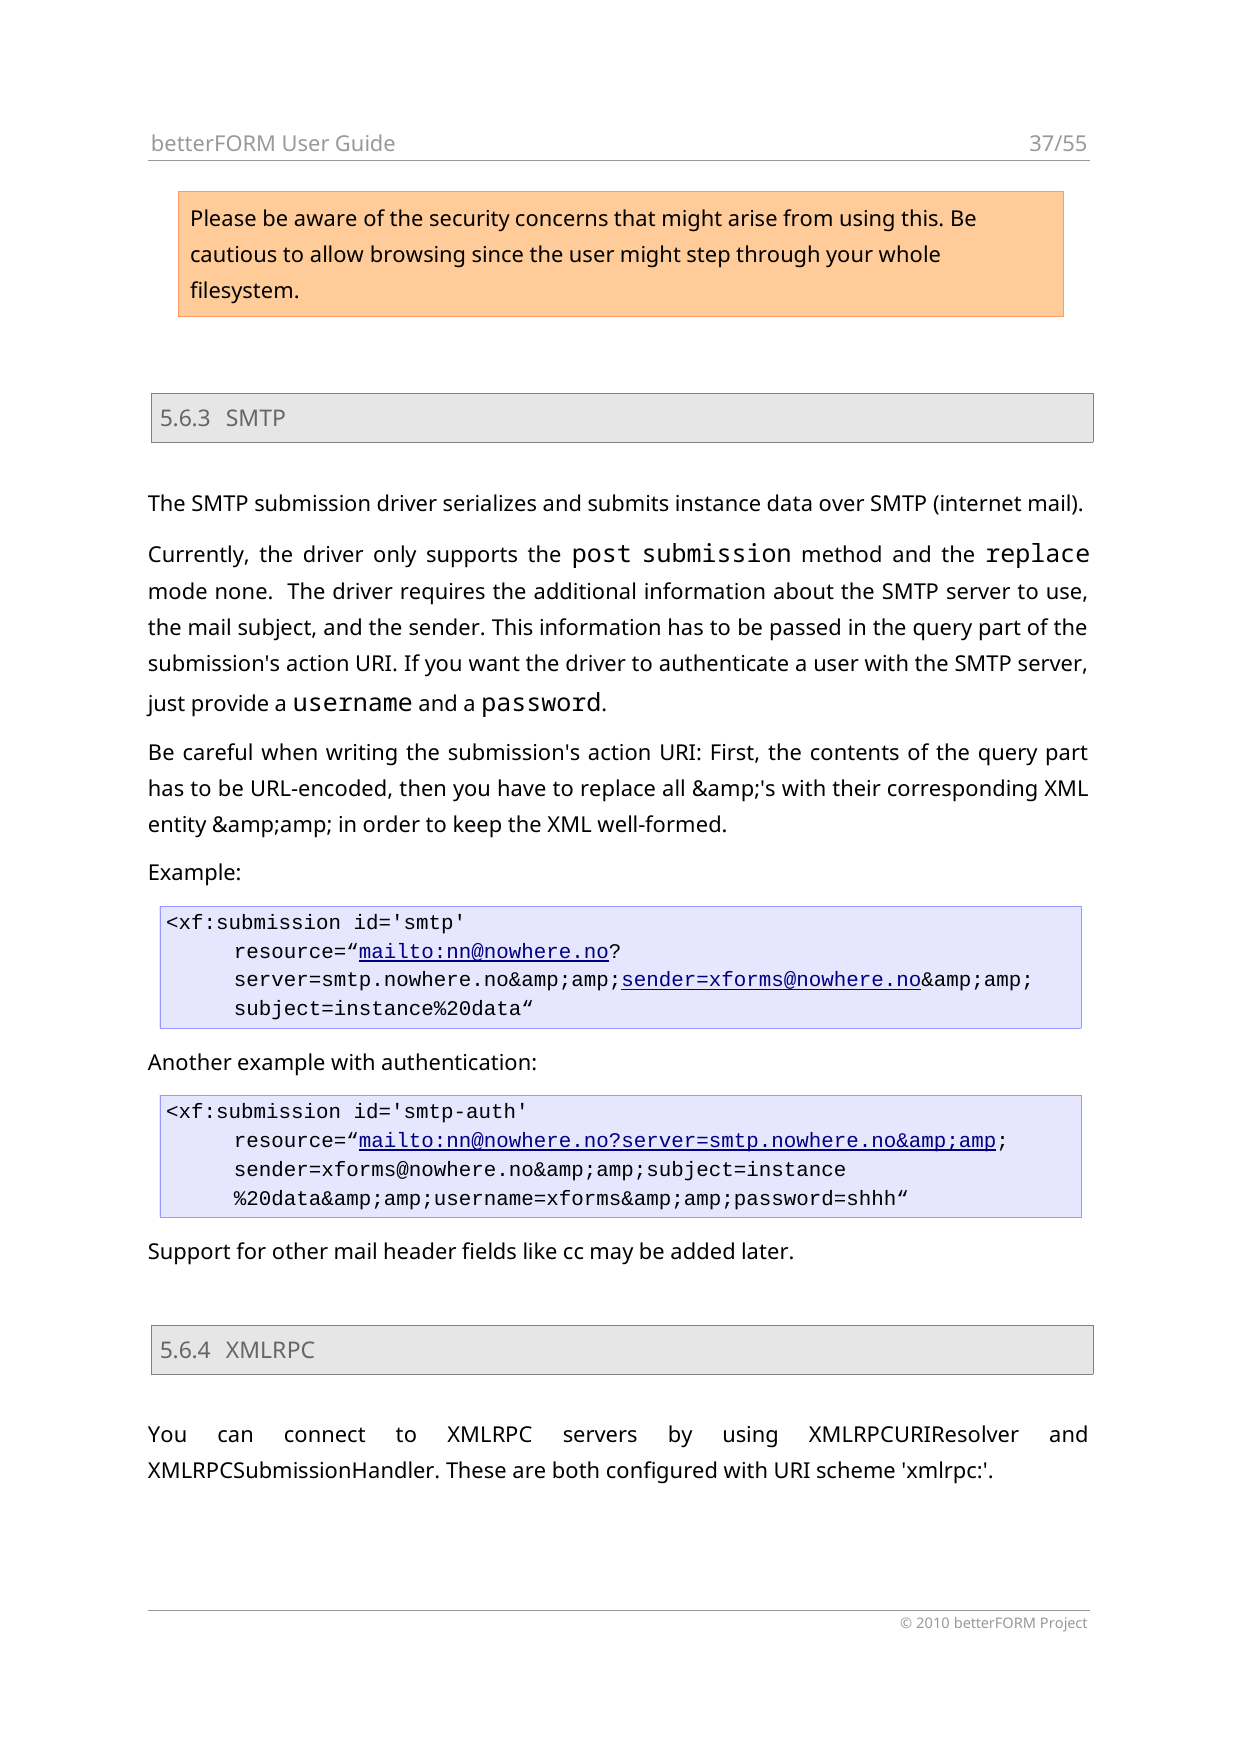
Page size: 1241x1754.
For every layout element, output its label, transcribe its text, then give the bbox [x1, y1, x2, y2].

text Example: [148, 857, 1090, 887]
text <xf:submission id='smtp' resource=“mailto:nn@nowhere.no? server=smtp.nowhere.no&amp;amp;sender=xforms@nowhere.no&amp;amp; subject=instance%20data“ [161, 907, 1081, 1028]
text Another example with authentication: [148, 1047, 1090, 1077]
text <xf:submission id='smtp-auth' resource=“mailto:nn@nowhere.no?server=smtp.nowhere.no&amp;amp; sender=xforms@nowhere.no&amp;amp;subject=instance %20data&amp;amp;username=xforms&amp;amp;password=shhh“ [161, 1096, 1081, 1217]
text Currently, the driver only supports the post submission method and the replace mode none. The driver requires the additional information about the SMTP server to use, the mail subject, and the sender. This information has to be passed in the query part of the submission's action URI. If you want the driver to authenticate a user with the SMTP server, just provide a username and a password. [148, 536, 1090, 718]
subtitle SMTP [152, 394, 1093, 442]
text The SMTP submission driver serializes and submits instance data over SMTP (internet mail). [148, 487, 1090, 517]
text Please be aware of the security concerns that might arise from using this. Be cautious to allow browsing since the user might step through your whole filesystem. [179, 192, 1063, 316]
text You can connect to XMLRPC servers by using XMLRPCURIResolver and XMLRPCSubmissionHandler. These are both configured with URI scheme 'xmlrpc:'. [148, 1419, 1090, 1485]
text Be careful when writing the submission's action URI: First, the contents of the query part has to be URL-encoded, then you have to replace all &amp;'s with their corresponding XML entity &amp;amp; in order to keep the XML well-formed. [148, 737, 1090, 839]
text Support for other mail header fields like cc may be added later. [148, 1236, 1090, 1266]
subtitle XMLRPC [152, 1326, 1093, 1374]
